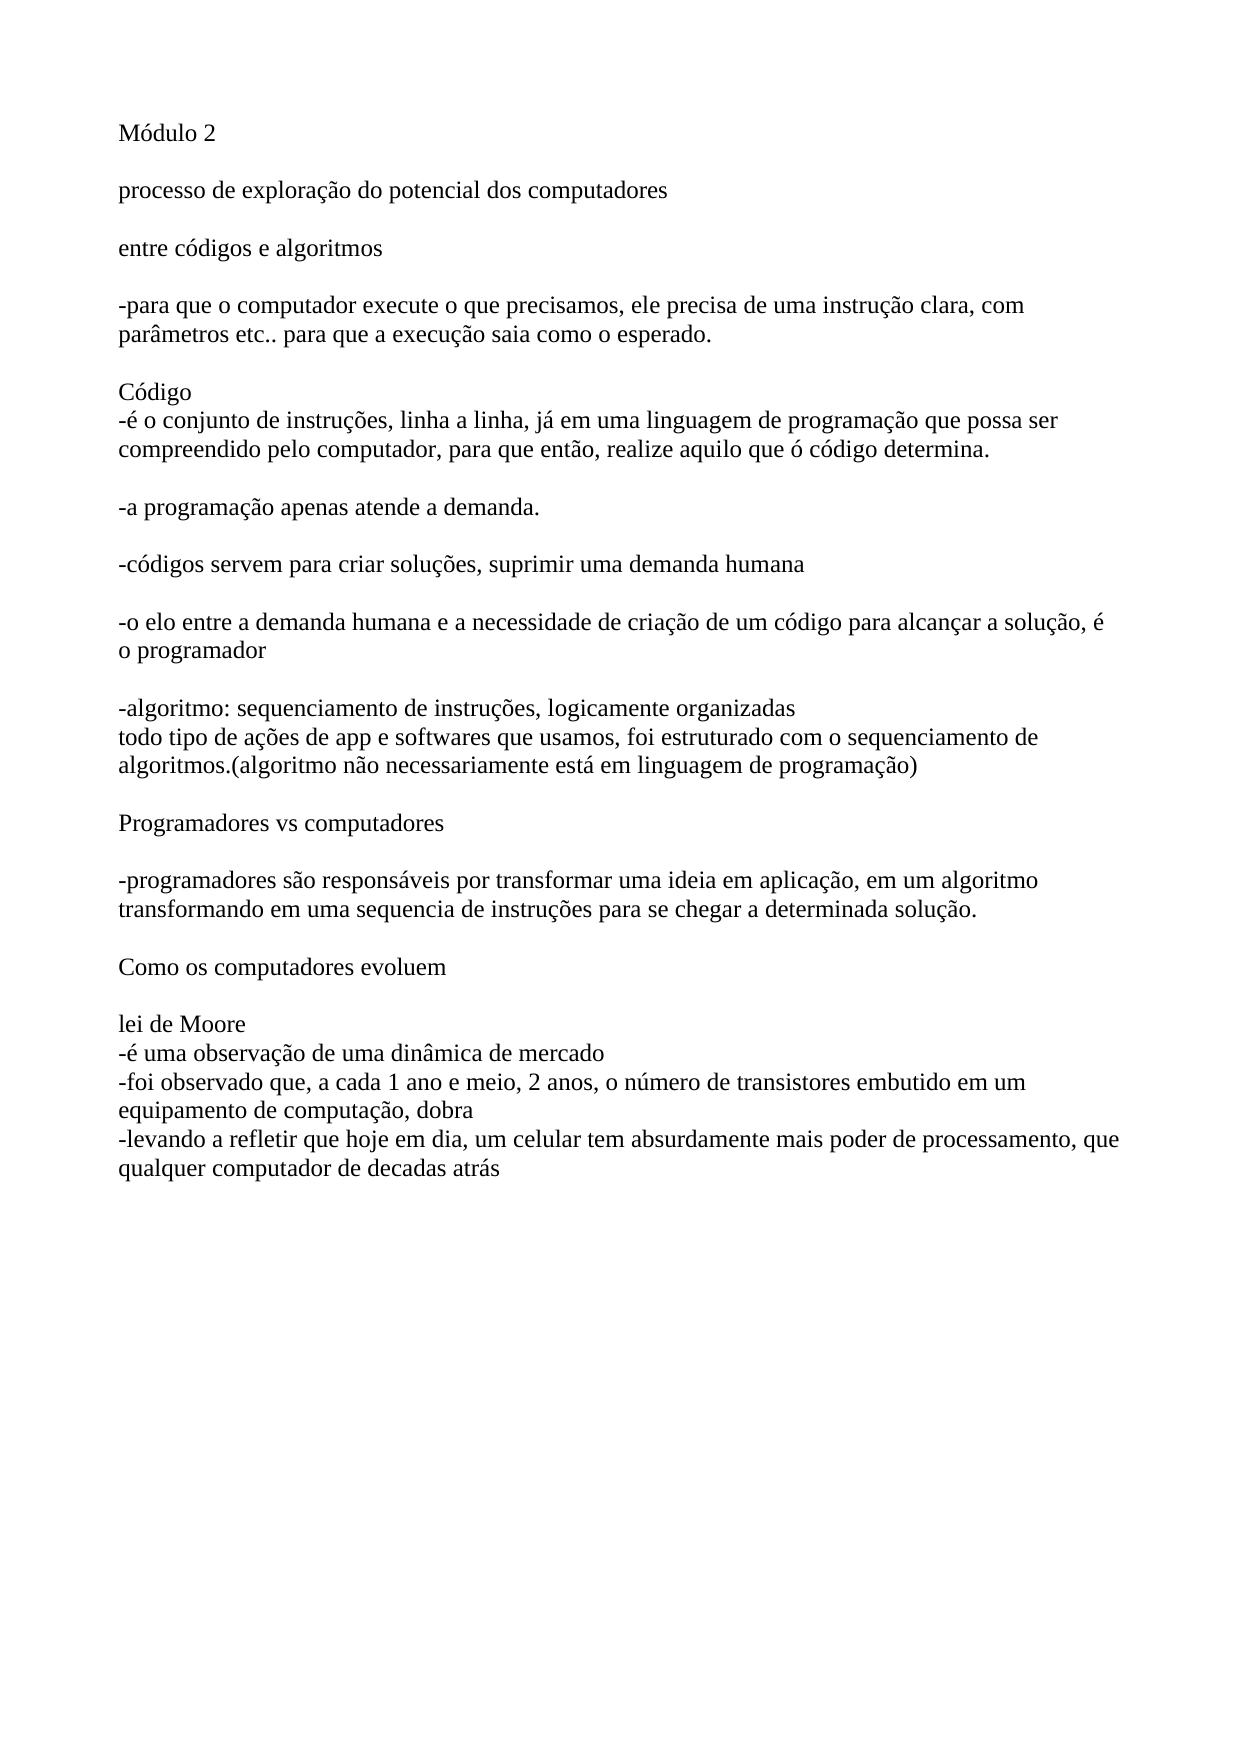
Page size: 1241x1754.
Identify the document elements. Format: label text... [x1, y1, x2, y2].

text -algoritmo: sequenciamento de instruções, logicamente organizadas [118, 693, 1122, 722]
text Código [118, 377, 1122, 406]
text -para que o computador execute o que precisamos, ele precisa de uma instrução clara, com parâmetros etc.. para que a execução saia como o esperado. [118, 291, 1122, 348]
text lei de Moore [118, 1009, 1122, 1038]
text -foi observado que, a cada 1 ano e meio, 2 anos, o número de transistores embutido em um equipamento de computação, dobra [118, 1067, 1122, 1124]
text todo tipo de ações de app e softwares que usamos, foi estruturado com o sequenciamento de algoritmos.(algoritmo não necessariamente está em linguagem de programação) [118, 722, 1122, 779]
text -o elo entre a demanda humana e a necessidade de criação de um código para alcançar a solução, é o programador [118, 607, 1122, 664]
text Módulo 2 [118, 118, 1122, 147]
text -é uma observação de uma dinâmica de mercado [118, 1038, 1122, 1067]
text entre códigos e algoritmos [118, 233, 1122, 262]
text -levando a refletir que hoje em dia, um celular tem absurdamente mais poder de processamento, que qualquer computador de decadas atrás [118, 1124, 1122, 1182]
text processo de exploração do potencial dos computadores [118, 176, 1122, 204]
text -é o conjunto de instruções, linha a linha, já em uma linguagem de programação que possa ser compreendido pelo computador, para que então, realize aquilo que ó código determina. [118, 406, 1122, 463]
text -programadores são responsáveis por transformar uma ideia em aplicação, em um algoritmo transformando em uma sequencia de instruções para se chegar a determinada solução. [118, 866, 1122, 923]
text Como os computadores evoluem [118, 952, 1122, 981]
text Programadores vs computadores [118, 808, 1122, 837]
text -a programação apenas atende a demanda. [118, 492, 1122, 521]
text -códigos servem para criar soluções, suprimir uma demanda humana [118, 549, 1122, 578]
